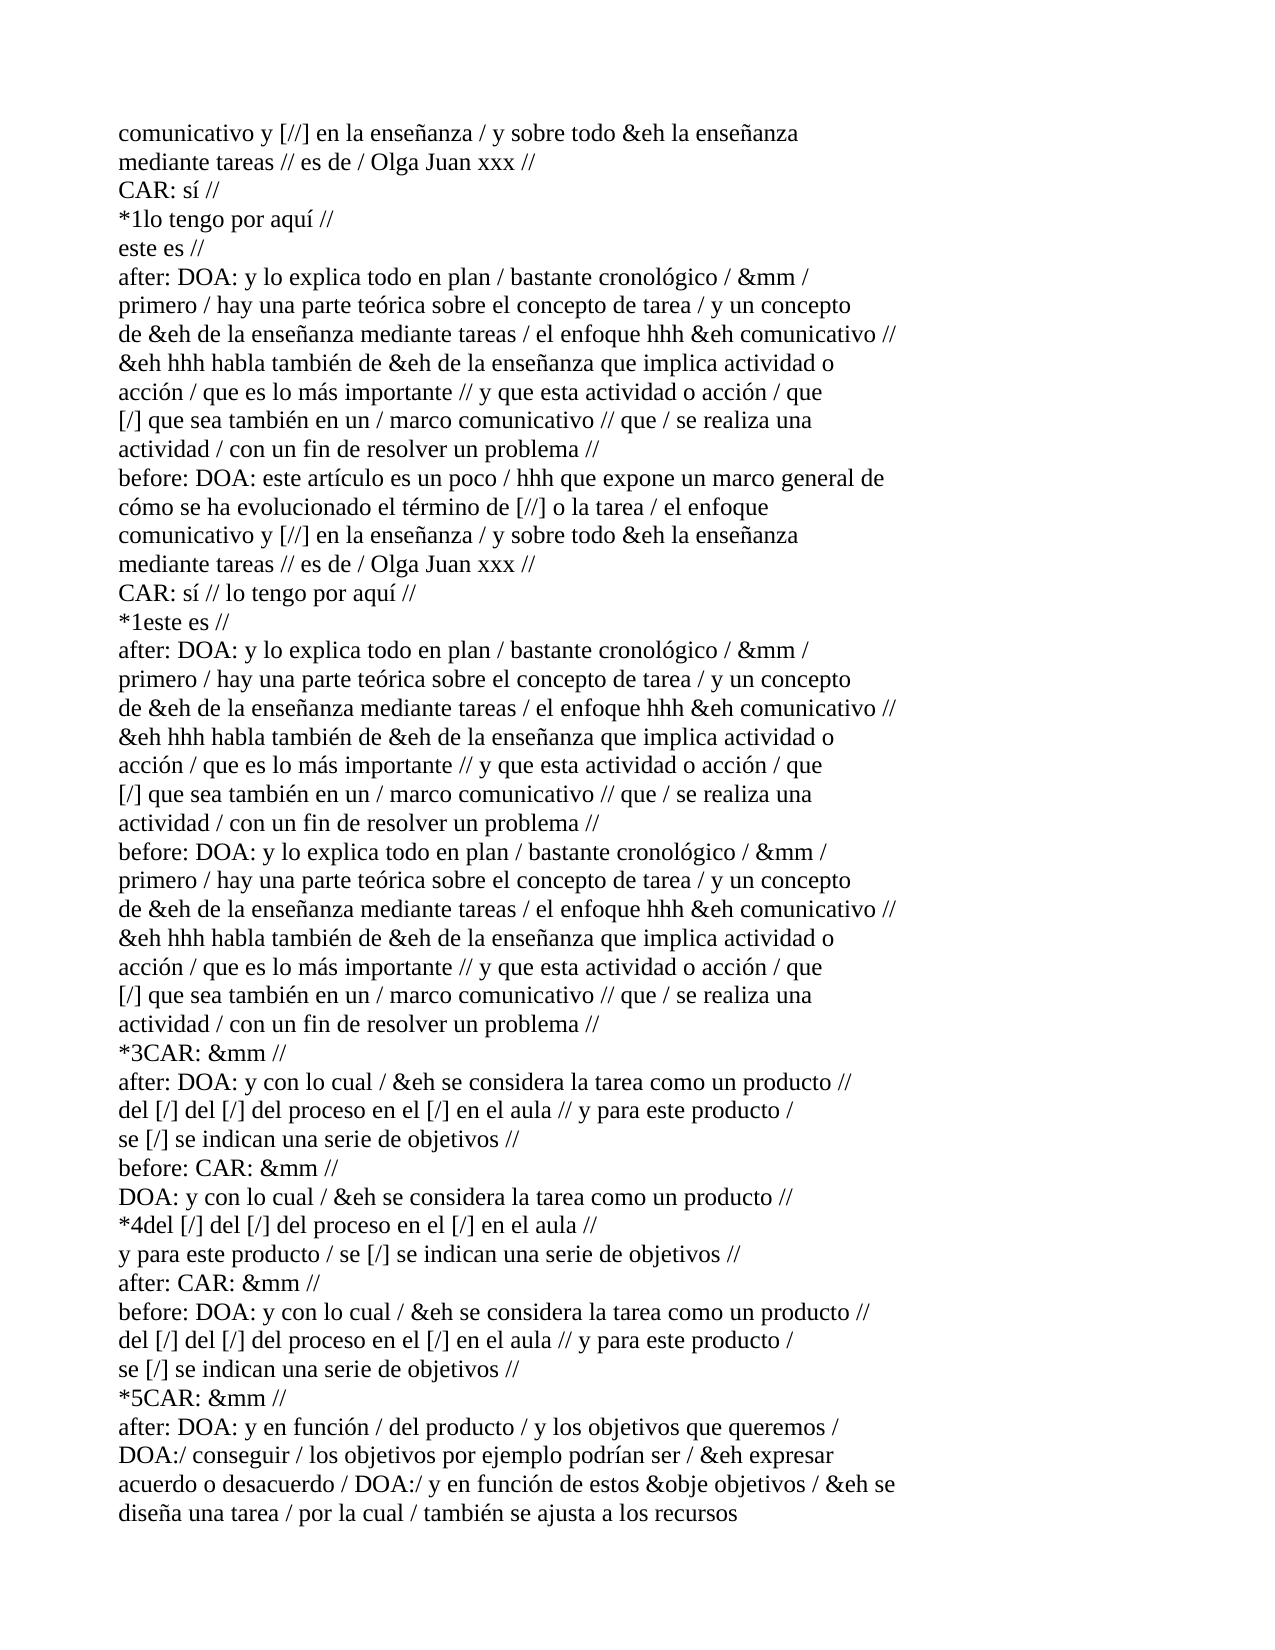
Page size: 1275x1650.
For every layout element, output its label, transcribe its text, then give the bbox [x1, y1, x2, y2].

text after: CAR: &mm // [118, 1268, 1157, 1297]
text acción / que es lo más importante // y que esta actividad o acción / que [118, 751, 1157, 779]
text se [/] se indican una serie de objetivos // [118, 1354, 1157, 1383]
text de &eh de la enseñanza mediante tareas / el enfoque hhh &eh comunicativo // [118, 319, 1157, 348]
text *1lo tengo por aquí // [118, 204, 1157, 233]
text &eh hhh habla también de &eh de la enseñanza que implica actividad o [118, 722, 1157, 751]
text primero / hay una parte teórica sobre el concepto de tarea / y un concepto [118, 866, 1157, 894]
text del [/] del [/] del proceso en el [/] en el aula // y para este producto / [118, 1096, 1157, 1124]
text se [/] se indican una serie de objetivos // [118, 1124, 1157, 1153]
text actividad / con un fin de resolver un problema // [118, 808, 1157, 837]
text diseña una tarea / por la cual / también se ajusta a los recursos [118, 1498, 1157, 1527]
text &eh hhh habla también de &eh de la enseñanza que implica actividad o [118, 923, 1157, 952]
text [/] que sea también en un / marco comunicativo // que / se realiza una [118, 779, 1157, 808]
text acuerdo o desacuerdo / DOA:/ y en función de estos &obje objetivos / &eh se [118, 1469, 1157, 1498]
text este es // [118, 233, 1157, 262]
text before: CAR: &mm // [118, 1153, 1157, 1182]
text de &eh de la enseñanza mediante tareas / el enfoque hhh &eh comunicativo // [118, 693, 1157, 722]
text mediante tareas // es de / Olga Juan xxx // [118, 147, 1157, 176]
text after: DOA: y con lo cual / &eh se considera la tarea como un producto // [118, 1067, 1157, 1096]
text *1este es // [118, 607, 1157, 636]
text acción / que es lo más importante // y que esta actividad o acción / que [118, 952, 1157, 981]
text de &eh de la enseñanza mediante tareas / el enfoque hhh &eh comunicativo // [118, 894, 1157, 923]
text *3CAR: &mm // [118, 1038, 1157, 1067]
text &eh hhh habla también de &eh de la enseñanza que implica actividad o [118, 348, 1157, 377]
text CAR: sí // lo tengo por aquí // [118, 578, 1157, 607]
text del [/] del [/] del proceso en el [/] en el aula // y para este producto / [118, 1326, 1157, 1354]
text before: DOA: y lo explica todo en plan / bastante cronológico / &mm / [118, 837, 1157, 866]
text before: DOA: este artículo es un poco / hhh que expone un marco general de [118, 463, 1157, 492]
text CAR: sí // [118, 176, 1157, 204]
text mediante tareas // es de / Olga Juan xxx // [118, 549, 1157, 578]
text DOA: y con lo cual / &eh se considera la tarea como un producto // [118, 1182, 1157, 1211]
text comunicativo y [//] en la enseñanza / y sobre todo &eh la enseñanza [118, 521, 1157, 549]
text after: DOA: y lo explica todo en plan / bastante cronológico / &mm / [118, 262, 1157, 291]
text actividad / con un fin de resolver un problema // [118, 1009, 1157, 1038]
text y para este producto / se [/] se indican una serie de objetivos // [118, 1239, 1157, 1268]
text acción / que es lo más importante // y que esta actividad o acción / que [118, 377, 1157, 406]
text [/] que sea también en un / marco comunicativo // que / se realiza una [118, 406, 1157, 434]
text primero / hay una parte teórica sobre el concepto de tarea / y un concepto [118, 291, 1157, 319]
text *4del [/] del [/] del proceso en el [/] en el aula // [118, 1211, 1157, 1239]
text after: DOA: y lo explica todo en plan / bastante cronológico / &mm / [118, 636, 1157, 664]
text DOA:/ conseguir / los objetivos por ejemplo podrían ser / &eh expresar [118, 1441, 1157, 1469]
text cómo se ha evolucionado el término de [//] o la tarea / el enfoque [118, 492, 1157, 521]
text *5CAR: &mm // [118, 1383, 1157, 1412]
text primero / hay una parte teórica sobre el concepto de tarea / y un concepto [118, 664, 1157, 693]
text comunicativo y [//] en la enseñanza / y sobre todo &eh la enseñanza [118, 118, 1157, 147]
text after: DOA: y en función / del producto / y los objetivos que queremos / [118, 1412, 1157, 1441]
text actividad / con un fin de resolver un problema // [118, 434, 1157, 463]
text before: DOA: y con lo cual / &eh se considera la tarea como un producto // [118, 1297, 1157, 1326]
text [/] que sea también en un / marco comunicativo // que / se realiza una [118, 981, 1157, 1009]
